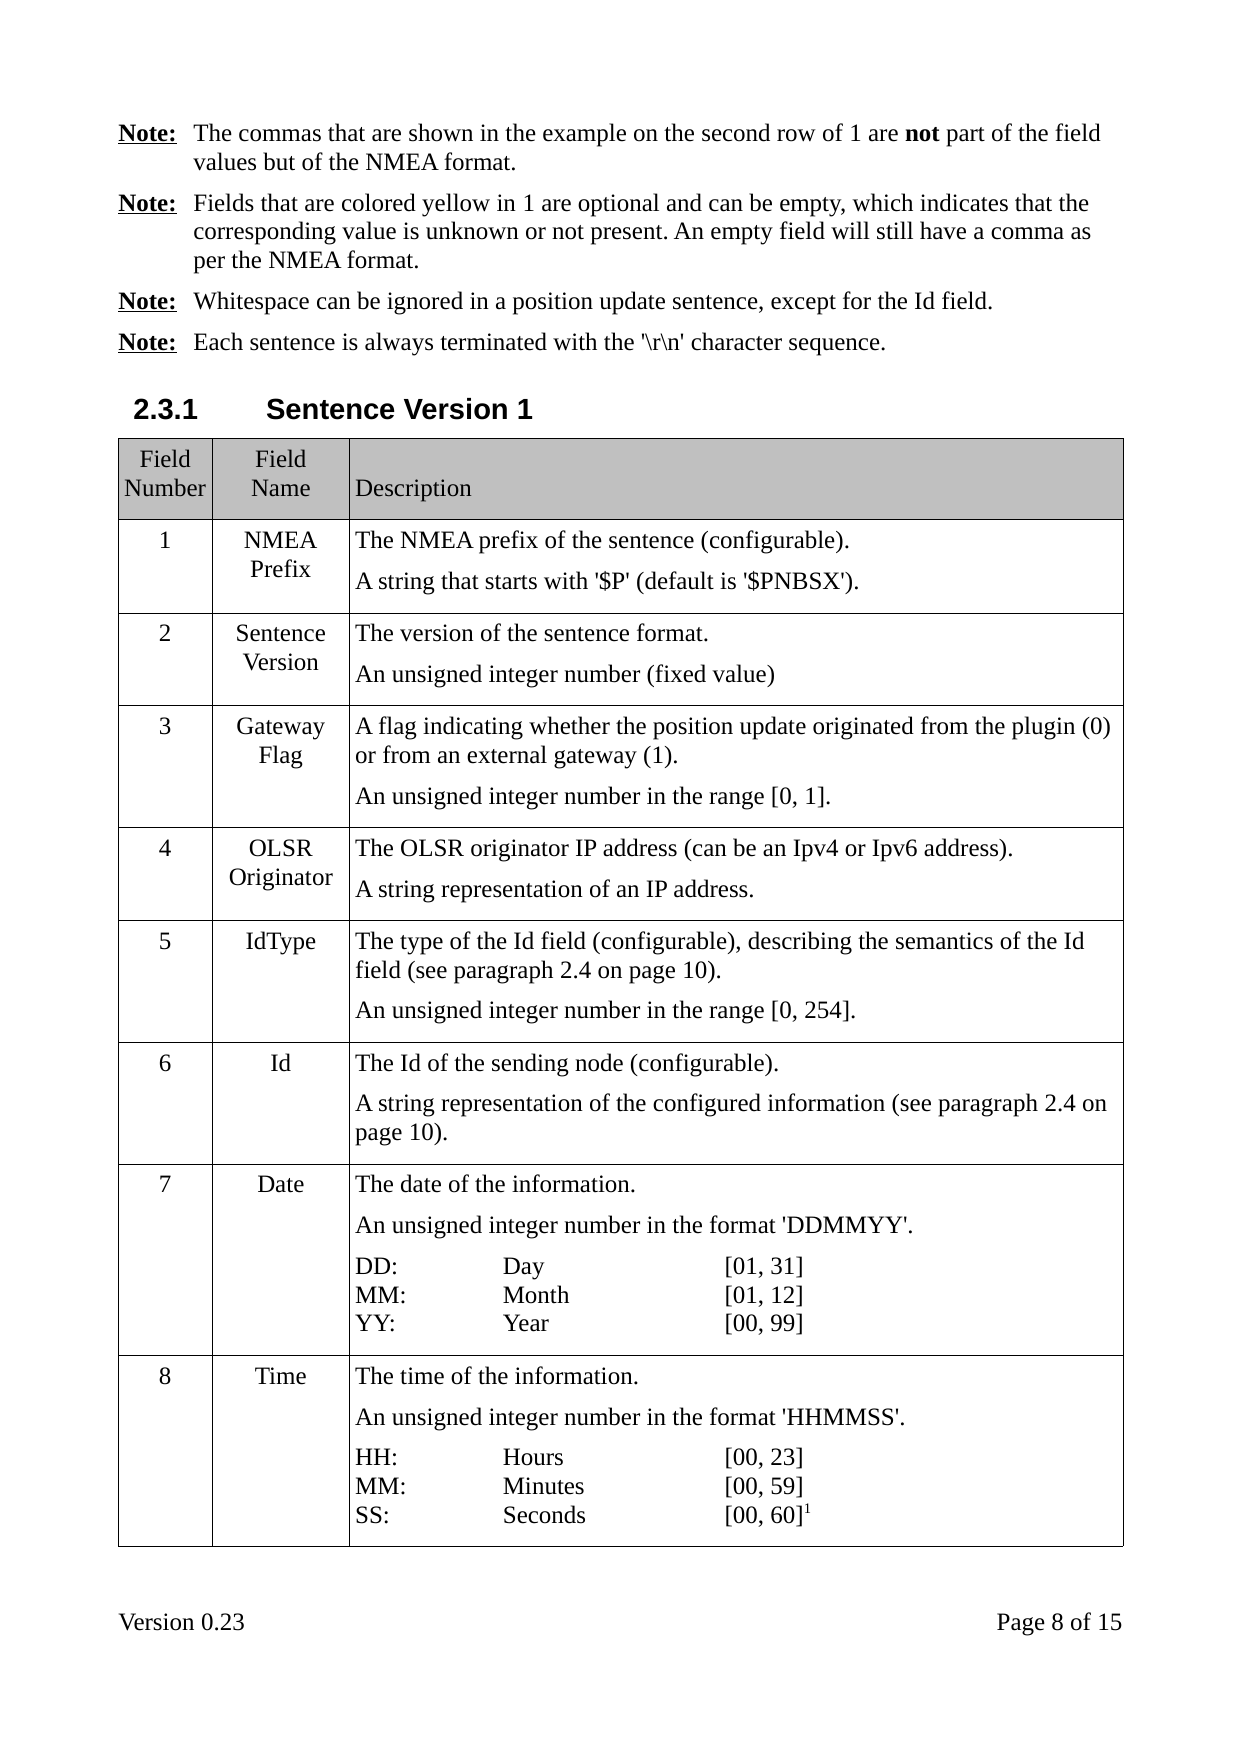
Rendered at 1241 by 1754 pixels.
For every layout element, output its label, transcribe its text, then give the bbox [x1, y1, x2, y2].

table_cell A flag indicating whether the position update originated from the plugin (0) or from an external gateway (1). An unsigned integer number in the range [0, 1]. [350, 706, 1123, 827]
table_cell The date of the information. An unsigned integer number in the format 'DDMMYY'. DD: Day [01, 31] MM: Month [01, 12] YY: Year [00, 99] [350, 1165, 1123, 1355]
table_cell The type of the Id field (configurable), describing the semantics of the Id field (see paragraph 2.4 on page 10). An unsigned integer number in the range [0, 254]. [350, 921, 1123, 1042]
table_cell Time [213, 1356, 349, 1546]
table_header Field Name [213, 439, 349, 519]
table_cell 4 [119, 828, 212, 920]
table_cell 1 [119, 520, 212, 612]
table_header Field Number [119, 439, 212, 519]
table_cell IdType [213, 921, 349, 1042]
table_header Description [350, 439, 1123, 519]
table_cell OLSR Originator [213, 828, 349, 920]
table_cell The version of the sentence format. An unsigned integer number (fixed value) [350, 614, 1123, 705]
table_cell The Id of the sending node (configurable). A string representation of the configured information (see paragraph 2.4 on page 10). [350, 1043, 1123, 1164]
subtitle Sentence Version 1 [118, 392, 1122, 426]
table_cell 2 [119, 614, 212, 705]
table_cell NMEA Prefix [213, 520, 349, 612]
text Note: The commas that are shown in the example on the second row of Figure 1 are not part of the field values but of the NMEA format. [118, 118, 1122, 176]
table_cell 7 [119, 1165, 212, 1355]
table_cell Sentence Version [213, 614, 349, 705]
text Note: Each sentence is always terminated with the '\r\n' character sequence. [118, 327, 1122, 355]
table_cell Gateway Flag [213, 706, 349, 827]
table_cell The NMEA prefix of the sentence (configurable). A string that starts with '$P' (default is '$PNBSX'). [350, 520, 1123, 612]
table_cell 8 [119, 1356, 212, 1546]
table_cell The OLSR originator IP address (can be an Ipv4 or Ipv6 address). A string representation of an IP address. [350, 828, 1123, 920]
text Note: Fields that are colored yellow in Figure 1 are optional and can be empty, which indicates that the corresponding value is unknown or not present. An empty field will still have a comma as per the NMEA format. [118, 188, 1122, 274]
table_cell 5 [119, 921, 212, 1042]
text Note: Whitespace can be ignored in a position update sentence, except for the Id field. [118, 286, 1122, 314]
table_cell The time of the information. An unsigned integer number in the format 'HHMMSS'. HH: Hours [00, 23] MM: Minutes [00, 59] SS: Seconds [00, 60] [350, 1356, 1123, 1546]
table_cell 3 [119, 706, 212, 827]
table_cell Date [213, 1165, 349, 1355]
table_cell 6 [119, 1043, 212, 1164]
table_cell Id [213, 1043, 349, 1164]
